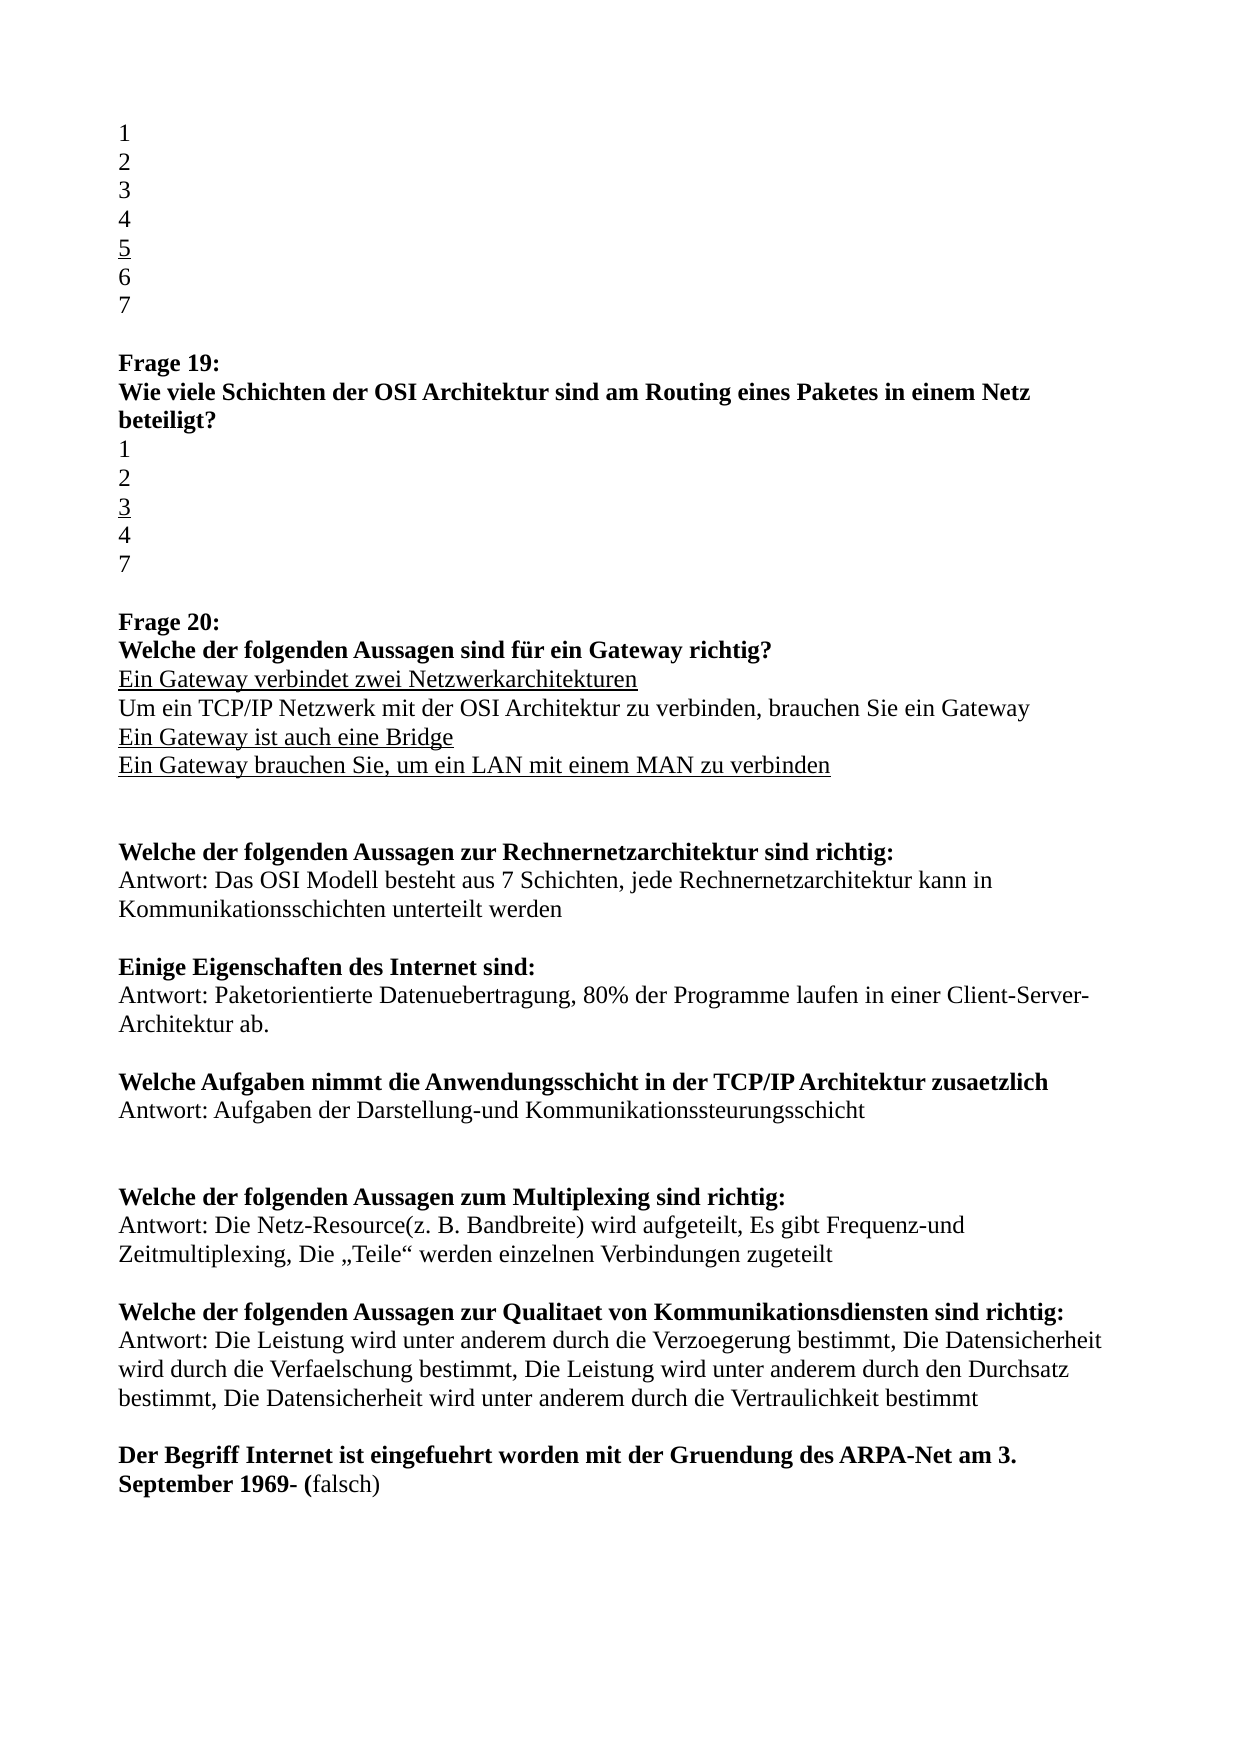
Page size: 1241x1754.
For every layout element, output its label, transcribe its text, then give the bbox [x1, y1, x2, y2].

text Antwort: Die Netz-Resource(z. B. Bandbreite) wird aufgeteilt, Es gibt Frequenz-und Zeitmultiplexing, Die „Teile“ werden einzelnen Verbindungen zugeteilt [118, 1211, 1122, 1268]
text 1 [118, 118, 1122, 147]
text Welche der folgenden Aussagen zur Rechnernetzarchitektur sind richtig: [118, 837, 1122, 866]
text 5 [118, 233, 1122, 262]
text Ein Gateway ist auch eine Bridge [118, 722, 1122, 751]
text 6 [118, 262, 1122, 291]
text Einige Eigenschaften des Internet sind: [118, 952, 1122, 981]
text Ein Gateway brauchen Sie, um ein LAN mit einem MAN zu verbinden [118, 751, 1122, 779]
text Welche Aufgaben nimmt die Anwendungsschicht in der TCP/IP Architektur zusaetzlich [118, 1067, 1122, 1096]
text Der Begriff Internet ist eingefuehrt worden mit der Gruendung des ARPA-Net am 3. September 1969- (falsch) [118, 1441, 1122, 1498]
text 7 [118, 291, 1122, 319]
text Welche der folgenden Aussagen sind für ein Gateway richtig? [118, 636, 1122, 664]
text Welche der folgenden Aussagen zur Qualitaet von Kommunikationsdiensten sind richtig: [118, 1297, 1122, 1326]
text 1 [118, 434, 1122, 463]
text Antwort: Die Leistung wird unter anderem durch die Verzoegerung bestimmt, Die Datensicherheit wird durch die Verfaelschung bestimmt, Die Leistung wird unter anderem durch den Durchsatz bestimmt, Die Datensicherheit wird unter anderem durch die Vertraulichkeit bestimmt [118, 1326, 1122, 1412]
text 3 [118, 176, 1122, 204]
text Wie viele Schichten der OSI Architektur sind am Routing eines Paketes in einem Netz beteiligt? [118, 377, 1122, 434]
text Antwort: Paketorientierte Datenuebertragung, 80% der Programme laufen in einer Client-Server-Architektur ab. [118, 981, 1122, 1038]
text 3 [118, 492, 1122, 521]
text 4 [118, 521, 1122, 549]
text 7 [118, 549, 1122, 578]
text Welche der folgenden Aussagen zum Multiplexing sind richtig: [118, 1182, 1122, 1211]
text Um ein TCP/IP Netzwerk mit der OSI Architektur zu verbinden, brauchen Sie ein Gateway [118, 693, 1122, 722]
text Antwort: Das OSI Modell besteht aus 7 Schichten, jede Rechnernetzarchitektur kann in Kommunikationsschichten unterteilt werden [118, 866, 1122, 923]
text Frage 19: [118, 348, 1122, 377]
text Ein Gateway verbindet zwei Netzwerkarchitekturen [118, 664, 1122, 693]
text 2 [118, 147, 1122, 176]
text 4 [118, 204, 1122, 233]
text 2 [118, 463, 1122, 492]
text Frage 20: [118, 607, 1122, 636]
text Antwort: Aufgaben der Darstellung-und Kommunikationssteurungsschicht [118, 1096, 1122, 1124]
